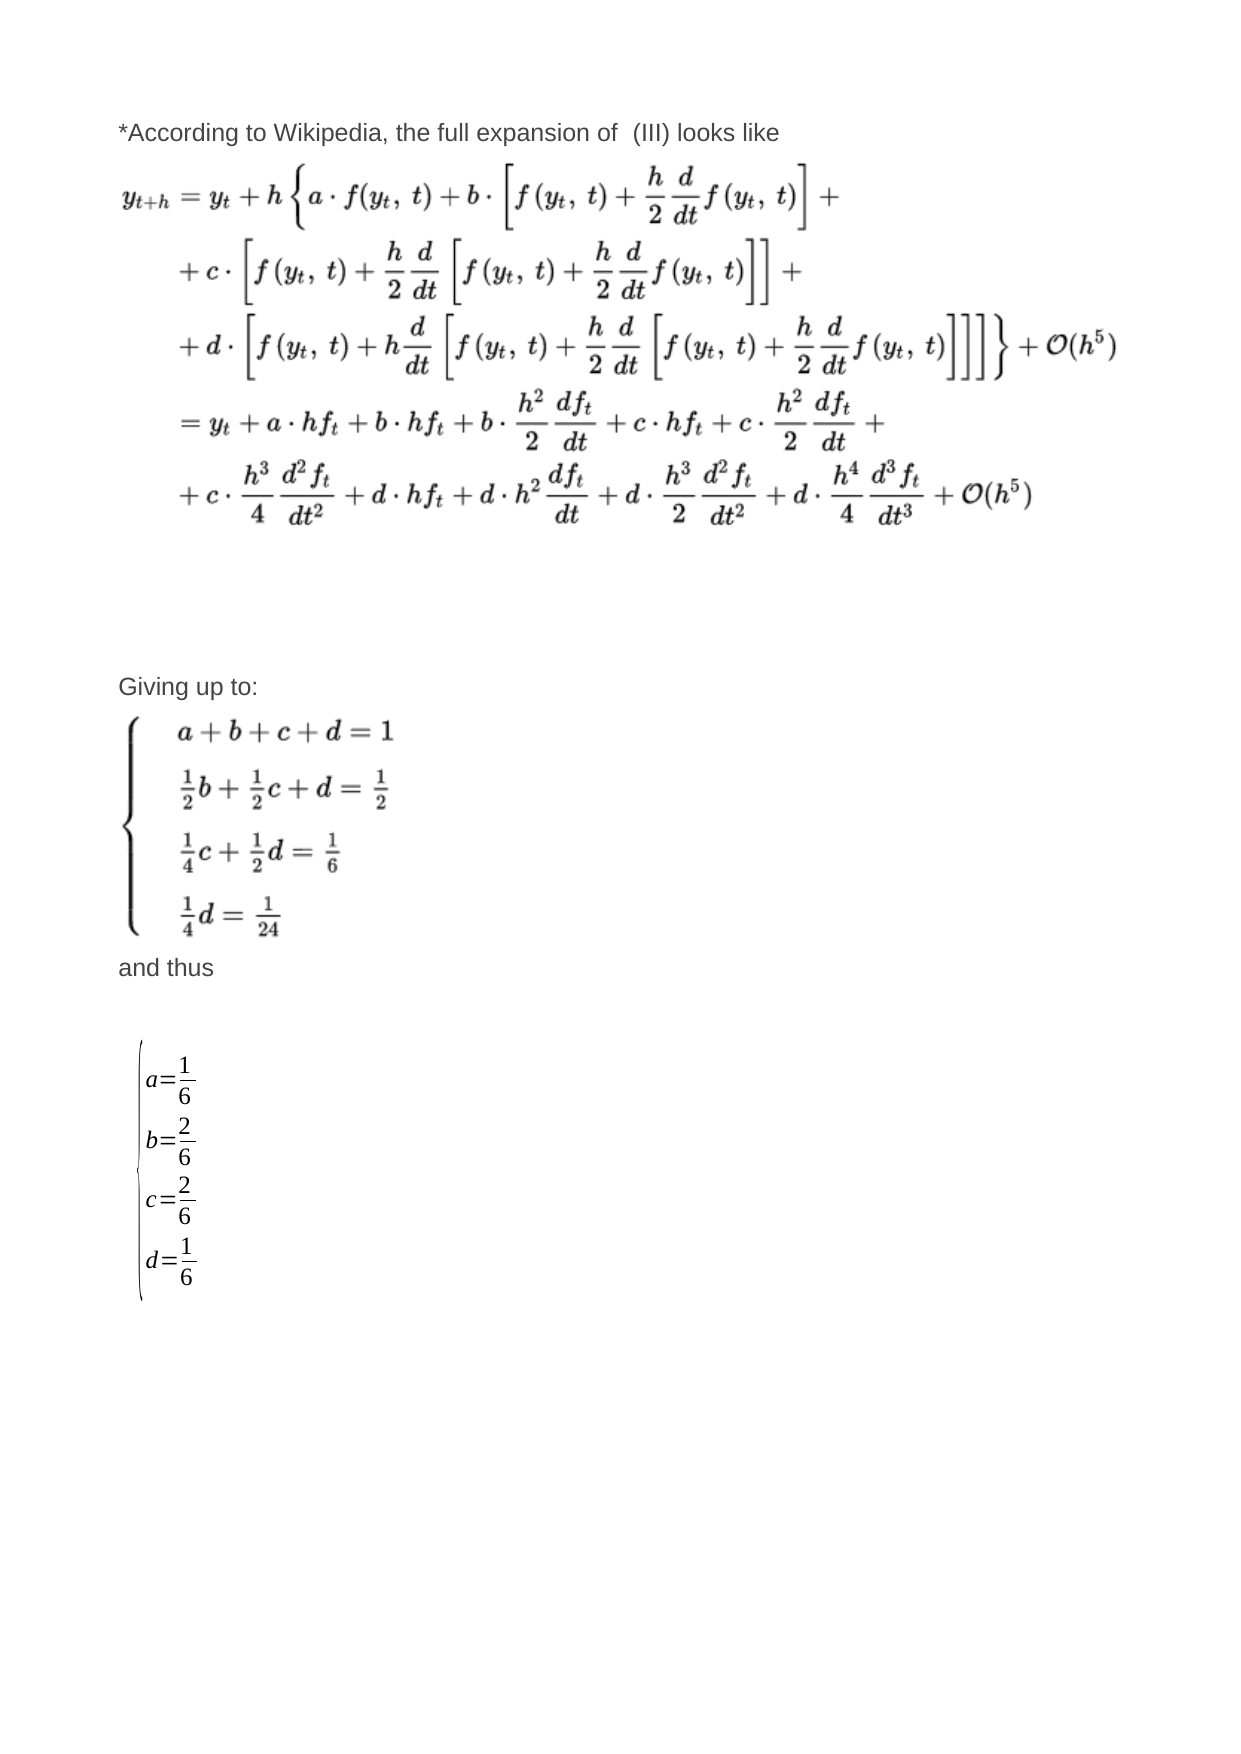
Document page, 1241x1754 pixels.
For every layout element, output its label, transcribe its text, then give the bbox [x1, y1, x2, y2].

text and thus [118, 953, 1122, 981]
picture [118, 715, 400, 939]
picture [118, 161, 1123, 528]
text Giving up to: [118, 672, 1122, 701]
text *According to Wikipedia, the full expansion of (III) looks like [118, 118, 1122, 147]
